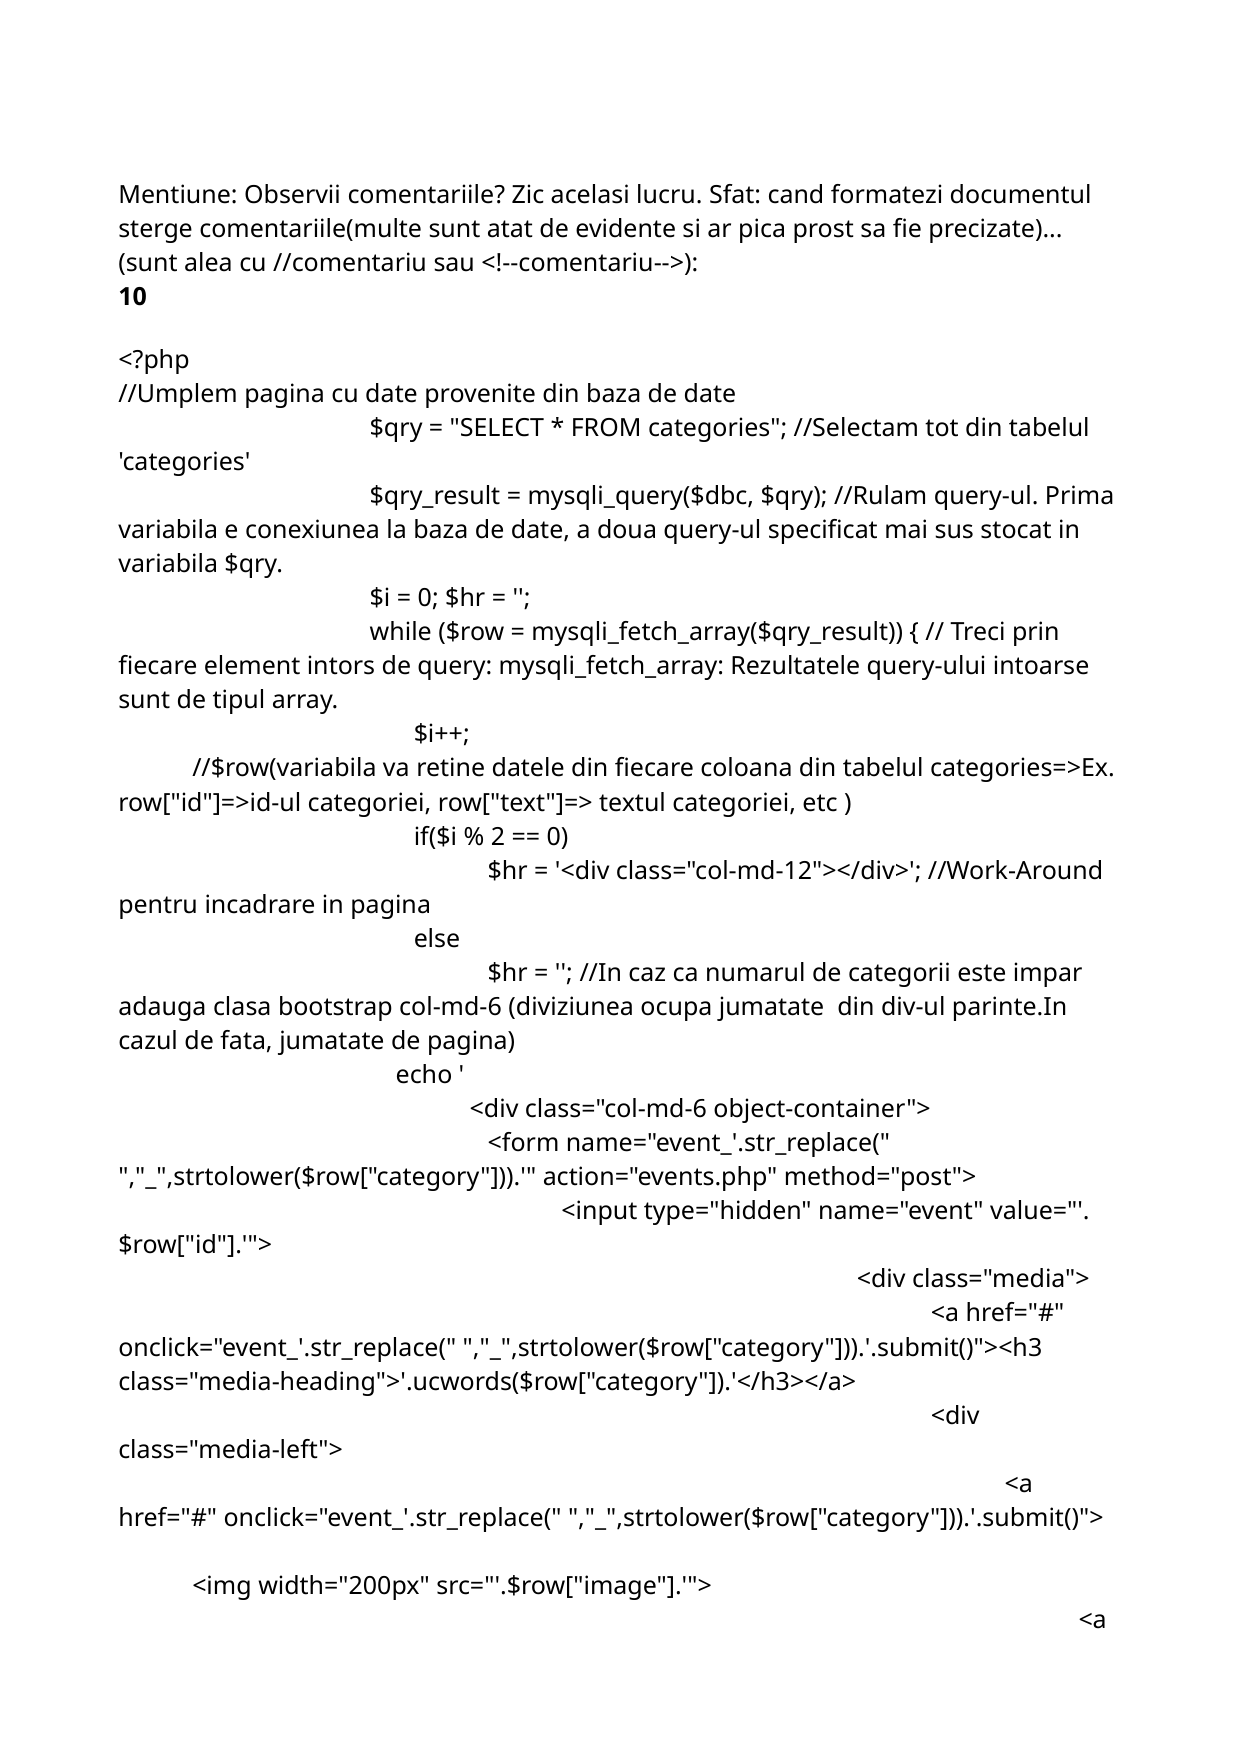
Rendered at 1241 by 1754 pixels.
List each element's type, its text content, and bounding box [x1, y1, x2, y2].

text 10 [118, 278, 1122, 313]
text $hr = ''; //In caz ca numarul de categorii este impar adauga clasa bootstrap col-md-6 (diviziunea ocupa jumatate din div-ul parinte.In cazul de fata, jumatate de pagina) [118, 954, 1122, 1057]
text <div class="media"> [118, 1261, 1122, 1295]
text $hr = '<div class="col-md-12"></div>'; //Work-Around pentru incadrare in pagina [118, 852, 1122, 920]
text <img width="200px" src="'.$row["image"].'"> [118, 1533, 1122, 1602]
text <form name="event_'.str_replace(" ","_",strtolower($row["category"])).'" action="events.php" method="post"> [118, 1125, 1122, 1193]
text if($i % 2 == 0) [118, 818, 1122, 852]
text $qry_result = mysqli_query($dbc, $qry); //Rulam query-ul. Prima variabila e conexiunea la baza de date, a doua query-ul specificat mai sus stocat in variabila $qry. [118, 478, 1122, 580]
text <div class="col-md-6 object-container"> [118, 1091, 1122, 1125]
text //Umplem pagina cu date provenite din baza de date [118, 375, 1122, 409]
text $i = 0; $hr = ''; [118, 580, 1122, 614]
text <a href="#" onclick="event_'.str_replace(" ","_",strtolower($row["category"])).'.submit()"><h3 class="media-heading">'.ucwords($row["category"]).'</h3></a> [118, 1295, 1122, 1397]
text <a [118, 1602, 1122, 1636]
text <input type="hidden" name="event" value="'.$row["id"].'"> [118, 1193, 1122, 1261]
text Mentiune: Observii comentariile? Zic acelasi lucru. Sfat: cand formatezi documentul sterge comentariile(multe sunt atat de evidente si ar pica prost sa fie precizate)...(sunt alea cu //comentariu sau <!--comentariu-->): [118, 176, 1122, 278]
text echo ' [118, 1057, 1122, 1091]
text <a href="#" onclick="event_'.str_replace(" ","_",strtolower($row["category"])).'.submit()"> [118, 1465, 1122, 1533]
text <?php [118, 341, 1122, 375]
text $qry = "SELECT * FROM categories"; //Selectam tot din tabelul 'categories' [118, 409, 1122, 478]
text <div class="media-left"> [118, 1397, 1122, 1465]
text while ($row = mysqli_fetch_array($qry_result)) { // Treci prin fiecare element intors de query: mysqli_fetch_array: Rezultatele query-ului intoarse sunt de tipul array. [118, 614, 1122, 716]
text else [118, 920, 1122, 954]
text $i++; //$row(variabila va retine datele din fiecare coloana din tabelul categories=>Ex. row["id"]=>id-ul categoriei, row["text"]=> textul categoriei, etc ) [118, 716, 1122, 818]
